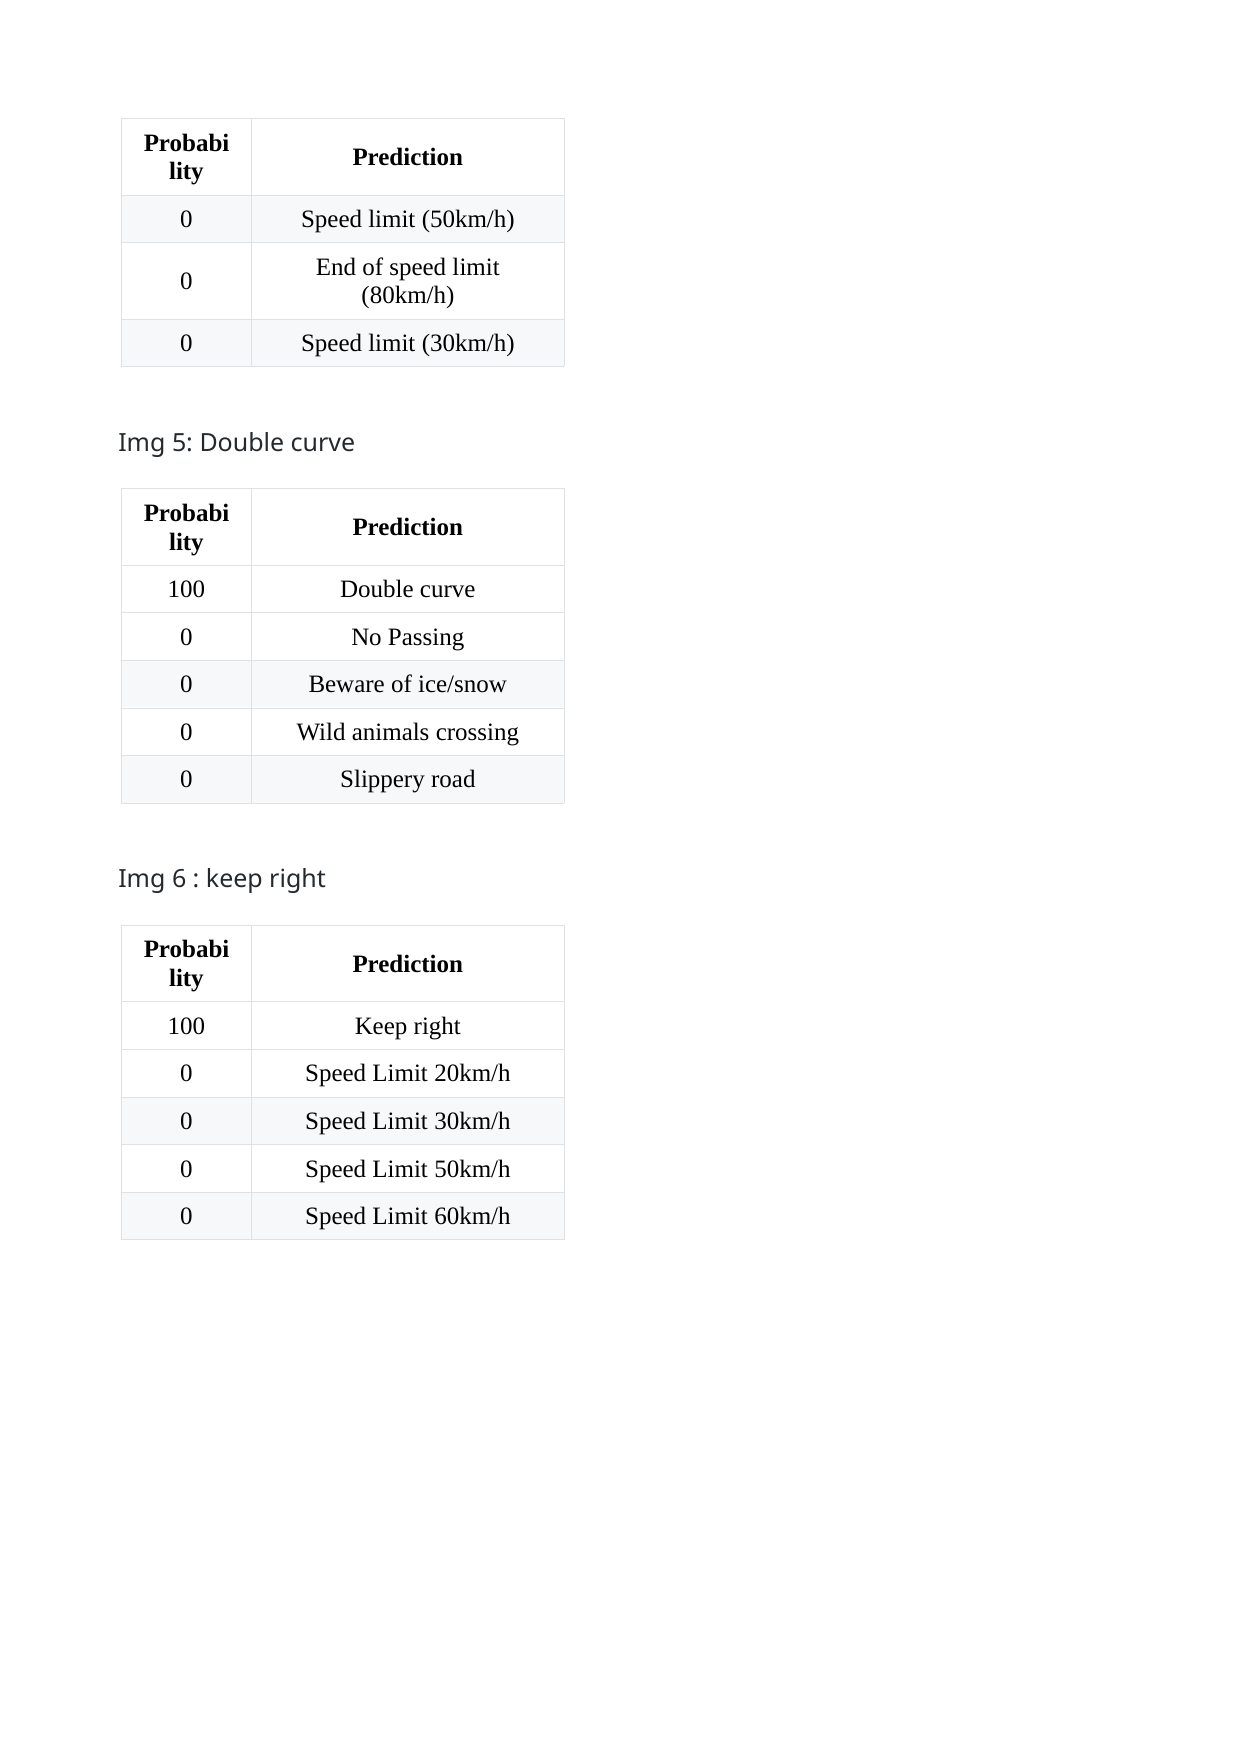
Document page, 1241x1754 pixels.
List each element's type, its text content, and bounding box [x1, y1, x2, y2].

table_cell 0 [122, 320, 251, 366]
table_cell Keep right [252, 1002, 564, 1049]
table_cell Slippery road [252, 756, 564, 803]
table_cell 0 [122, 661, 251, 707]
table_cell Speed limit (50km/h) [252, 196, 564, 242]
table_cell 0 [122, 1193, 251, 1239]
table_header Probability [122, 119, 251, 194]
table_header Probability [122, 926, 251, 1001]
table_cell Speed limit (30km/h) [252, 320, 564, 366]
table_cell Speed Limit 30km/h [252, 1098, 564, 1144]
table_cell 0 [122, 613, 251, 660]
table_cell Double curve [252, 566, 564, 612]
table_cell 0 [122, 1050, 251, 1097]
table_cell 0 [122, 243, 251, 318]
table_header Prediction [252, 119, 564, 194]
table_cell Wild animals crossing [252, 709, 564, 755]
table_cell 0 [122, 1098, 251, 1144]
table_cell Speed Limit 20km/h [252, 1050, 564, 1097]
table_cell 100 [122, 566, 251, 612]
table_cell No Passing [252, 613, 564, 660]
table_cell 0 [122, 709, 251, 755]
table_header Prediction [252, 926, 564, 1001]
table_cell 0 [122, 196, 251, 242]
table_cell 100 [122, 1002, 251, 1049]
table_cell 0 [122, 1145, 251, 1192]
table_header Prediction [252, 489, 564, 565]
table_cell Beware of ice/snow [252, 661, 564, 707]
text Img 6 : keep right [118, 861, 1122, 895]
table_cell 0 [122, 756, 251, 803]
text Img 5: Double curve [118, 424, 1122, 458]
table_header Probability [122, 489, 251, 565]
table_cell End of speed limit (80km/h) [252, 243, 564, 318]
table_cell Speed Limit 60km/h [252, 1193, 564, 1239]
table_cell Speed Limit 50km/h [252, 1145, 564, 1192]
